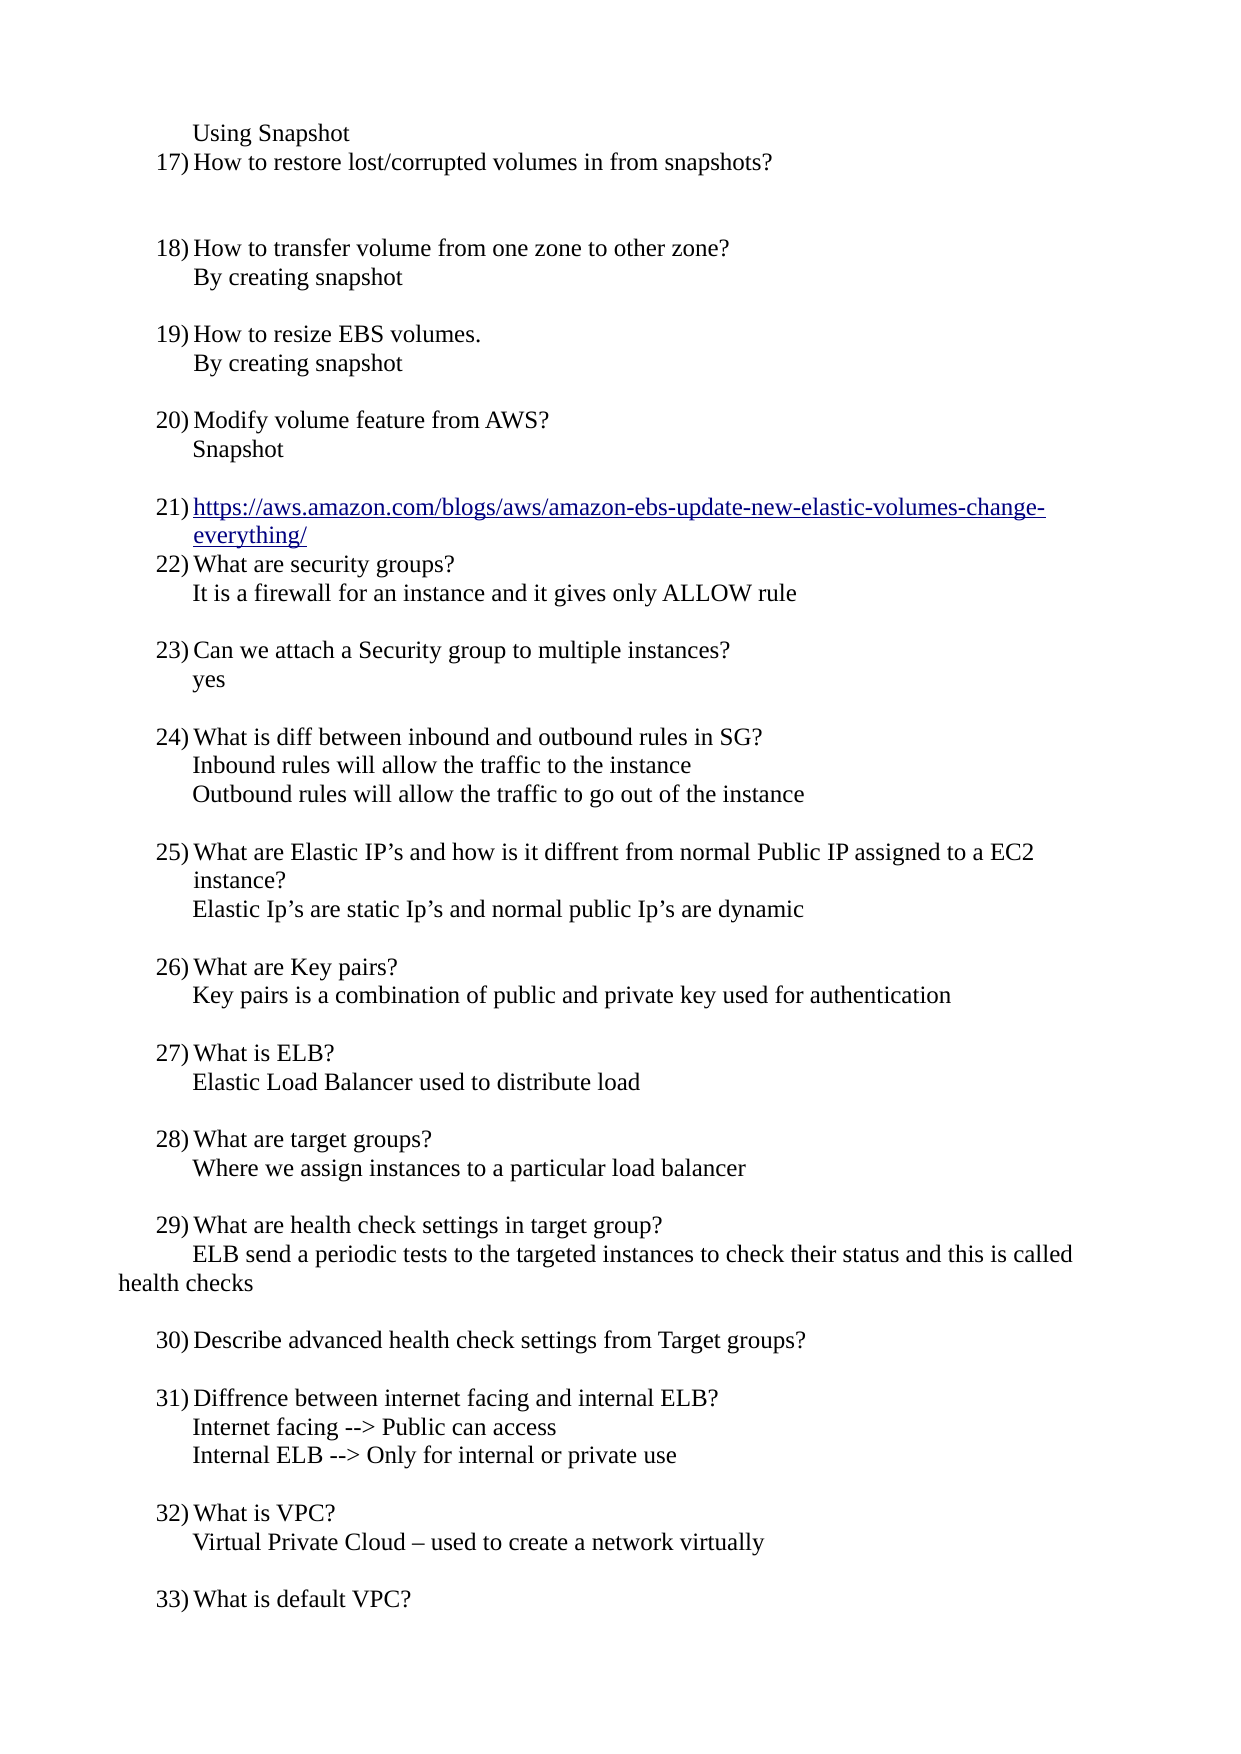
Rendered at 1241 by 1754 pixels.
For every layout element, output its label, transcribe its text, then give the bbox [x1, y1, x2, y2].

text Elastic Ip’s are static Ip’s and normal public Ip’s are dynamic [118, 894, 1122, 923]
text Virtual Private Cloud – used to create a network virtually [118, 1527, 1122, 1556]
list Diffrence between internet facing and internal ELB? [156, 1383, 1122, 1412]
list Modify volume feature from AWS? [156, 406, 1122, 434]
list How to resize EBS volumes. [156, 319, 1122, 348]
list How to restore lost/corrupted volumes in from snapshots? [156, 147, 1122, 176]
list What are health check settings in target group? [156, 1211, 1122, 1239]
list What is ELB? [156, 1038, 1122, 1067]
list Describe advanced health check settings from Target groups? [156, 1326, 1122, 1354]
list What are target groups? [156, 1124, 1122, 1153]
list How to transfer volume from one zone to other zone? [156, 233, 1122, 262]
text Elastic Load Balancer used to distribute load [118, 1067, 1122, 1096]
list What are security groups? [156, 549, 1122, 578]
text Internet facing --> Public can access [118, 1412, 1122, 1441]
list By creating snapshot [156, 262, 1122, 291]
list Can we attach a Security group to multiple instances? [156, 636, 1122, 664]
text Where we assign instances to a particular load balancer [118, 1153, 1122, 1182]
text Using Snapshot [118, 118, 1122, 147]
text Internal ELB --> Only for internal or private use [118, 1441, 1122, 1469]
text yes [118, 664, 1122, 693]
list What is diff between inbound and outbound rules in SG? [156, 722, 1122, 751]
text It is a firewall for an instance and it gives only ALLOW rule [118, 578, 1122, 607]
list https://aws.amazon.com/blogs/aws/amazon-ebs-update-new-elastic-volumes-change-everything/ [156, 492, 1122, 549]
text Outbound rules will allow the traffic to go out of the instance [118, 779, 1122, 808]
list By creating snapshot [156, 348, 1122, 377]
text Inbound rules will allow the traffic to the instance [118, 751, 1122, 779]
list What is default VPC? [156, 1584, 1122, 1613]
list What are Key pairs? [156, 952, 1122, 981]
text ELB send a periodic tests to the targeted instances to check their status and this is called health checks [118, 1239, 1122, 1297]
text Snapshot [118, 434, 1122, 463]
text Key pairs is a combination of public and private key used for authentication [118, 981, 1122, 1009]
list What are Elastic IP’s and how is it diffrent from normal Public IP assigned to a EC2 instance? [156, 837, 1122, 894]
list What is VPC? [156, 1498, 1122, 1527]
